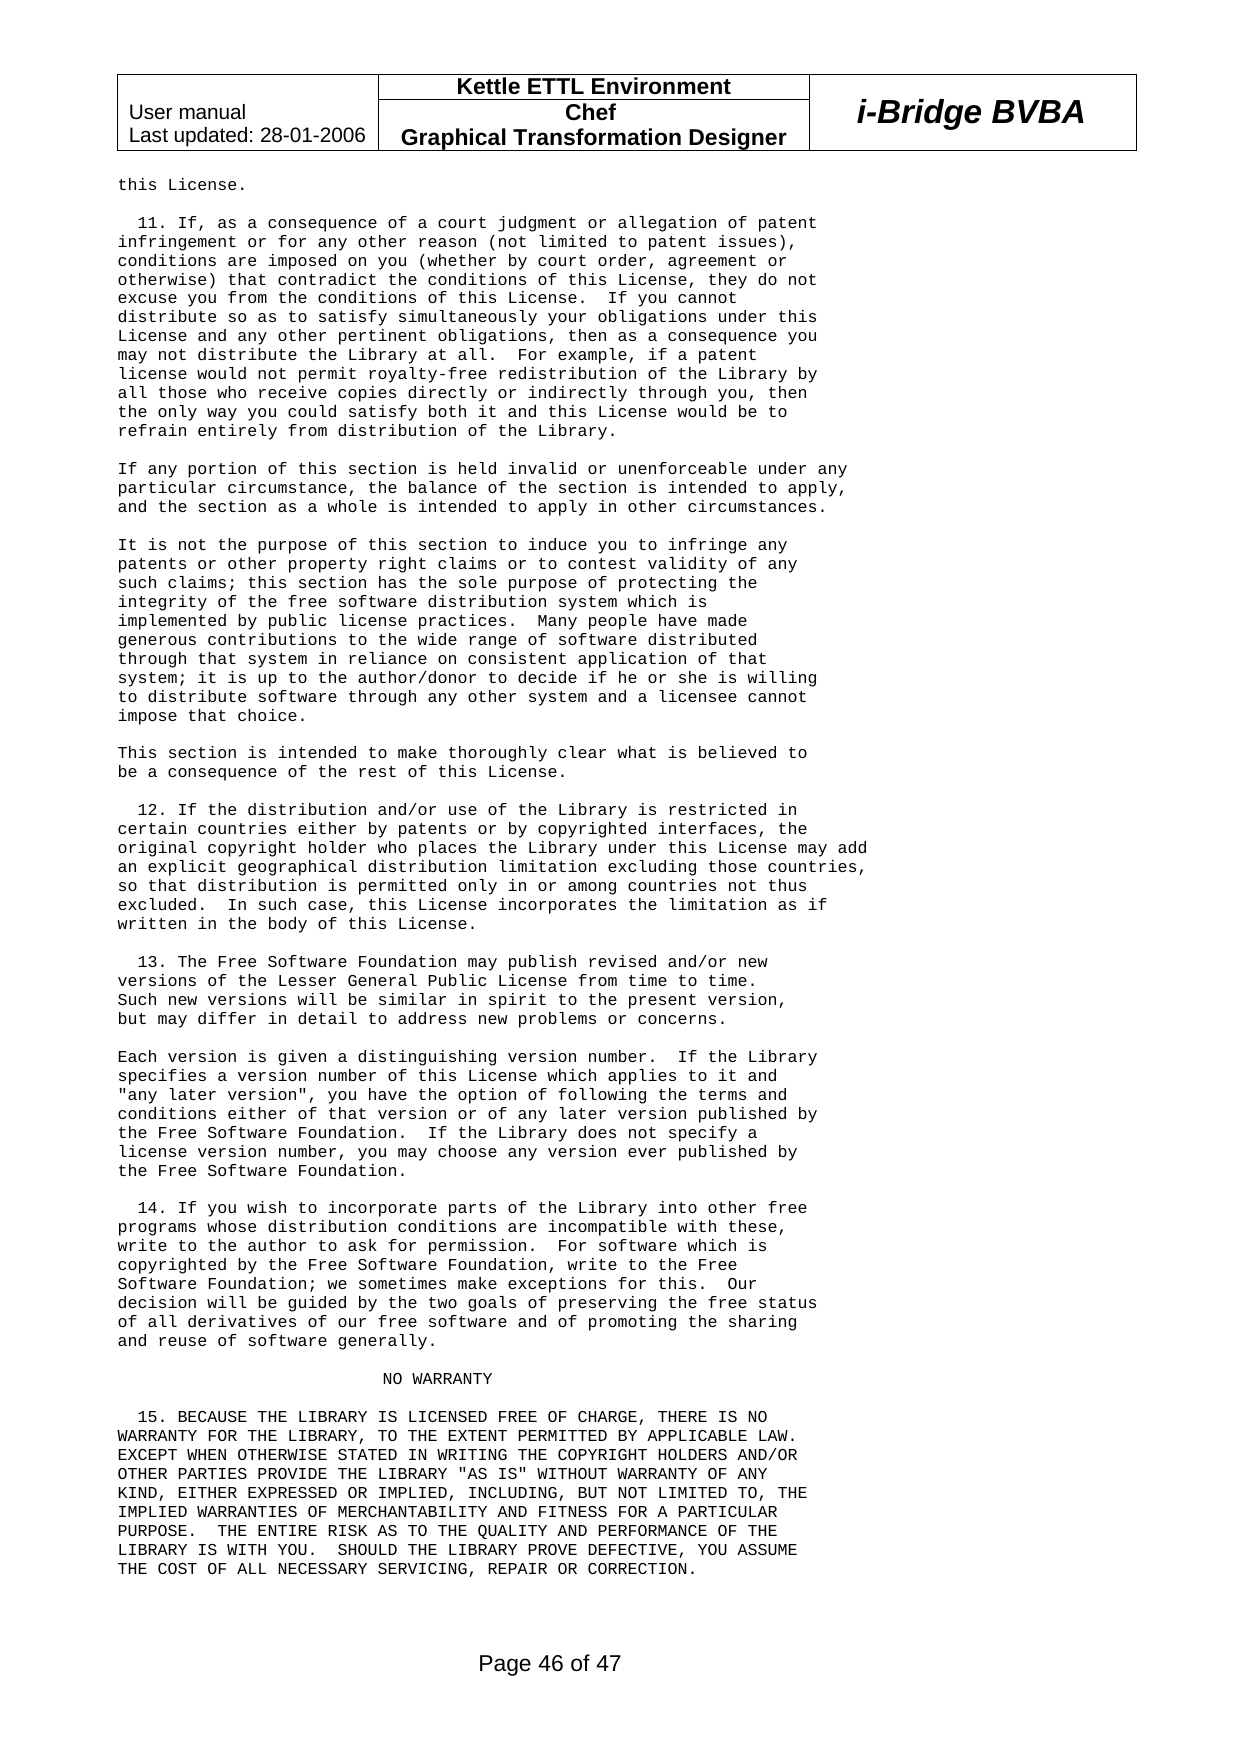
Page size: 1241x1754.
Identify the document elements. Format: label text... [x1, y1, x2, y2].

text this License. 11. If, as a consequence of a court judgment or allegation of patent infringement or for any other reason (not limited to patent issues), conditions are imposed on you (whether by court order, agreement or otherwise) that contradict the conditions of this License, they do not excuse you from the conditions of this License. If you cannot distribute so as to satisfy simultaneously your obligations under this License and any other pertinent obligations, then as a consequence you may not distribute the Library at all. For example, if a patent license would not permit royalty-free redistribution of the Library by all those who receive copies directly or indirectly through you, then the only way you could satisfy both it and this License would be to refrain entirely from distribution of the Library. If any portion of this section is held invalid or unenforceable under any particular circumstance, the balance of the section is intended to apply, and the section as a whole is intended to apply in other circumstances. It is not the purpose of this section to induce you to infringe any patents or other property right claims or to contest validity of any such claims; this section has the sole purpose of protecting the integrity of the free software distribution system which is implemented by public license practices. Many people have made generous contributions to the wide range of software distributed through that system in reliance on consistent application of that system; it is up to the author/donor to decide if he or she is willing to distribute software through any other system and a licensee cannot impose that choice. This section is intended to make thoroughly clear what is believed to be a consequence of the rest of this License. 12. If the distribution and/or use of the Library is restricted in certain countries either by patents or by copyrighted interfaces, the original copyright holder who places the Library under this License may add an explicit geographical distribution limitation excluding those countries, so that distribution is permitted only in or among countries not thus excluded. In such case, this License incorporates the limitation as if written in the body of this License. 13. The Free Software Foundation may publish revised and/or new versions of the Lesser General Public License from time to time. Such new versions will be similar in spirit to the present version, but may differ in detail to address new problems or concerns. Each version is given a distinguishing version number. If the Library specifies a version number of this License which applies to it and "any later version", you have the option of following the terms and conditions either of that version or of any later version published by the Free Software Foundation. If the Library does not specify a license version number, you may choose any version ever published by the Free Software Foundation. 14. If you wish to incorporate parts of the Library into other free programs whose distribution conditions are incompatible with these, write to the author to ask for permission. For software which is copyrighted by the Free Software Foundation, write to the Free Software Foundation; we sometimes make exceptions for this. Our decision will be guided by the two goals of preserving the free status of all derivatives of our free software and of promoting the sharing and reuse of software generally. NO WARRANTY 15. BECAUSE THE LIBRARY IS LICENSED FREE OF CHARGE, THERE IS NO WARRANTY FOR THE LIBRARY, TO THE EXTENT PERMITTED BY APPLICABLE LAW. EXCEPT WHEN OTHERWISE STATED IN WRITING THE COPYRIGHT HOLDERS AND/OR OTHER PARTIES PROVIDE THE LIBRARY "AS IS" WITHOUT WARRANTY OF ANY KIND, EITHER EXPRESSED OR IMPLIED, INCLUDING, BUT NOT LIMITED TO, THE IMPLIED WARRANTIES OF MERCHANTABILITY AND FITNESS FOR A PARTICULAR PURPOSE. THE ENTIRE RISK AS TO THE QUALITY AND PERFORMANCE OF THE LIBRARY IS WITH YOU. SHOULD THE LIBRARY PROVE DEFECTIVE, YOU ASSUME THE COST OF ALL NECESSARY SERVICING, REPAIR OR CORRECTION. [117, 176, 1137, 1598]
